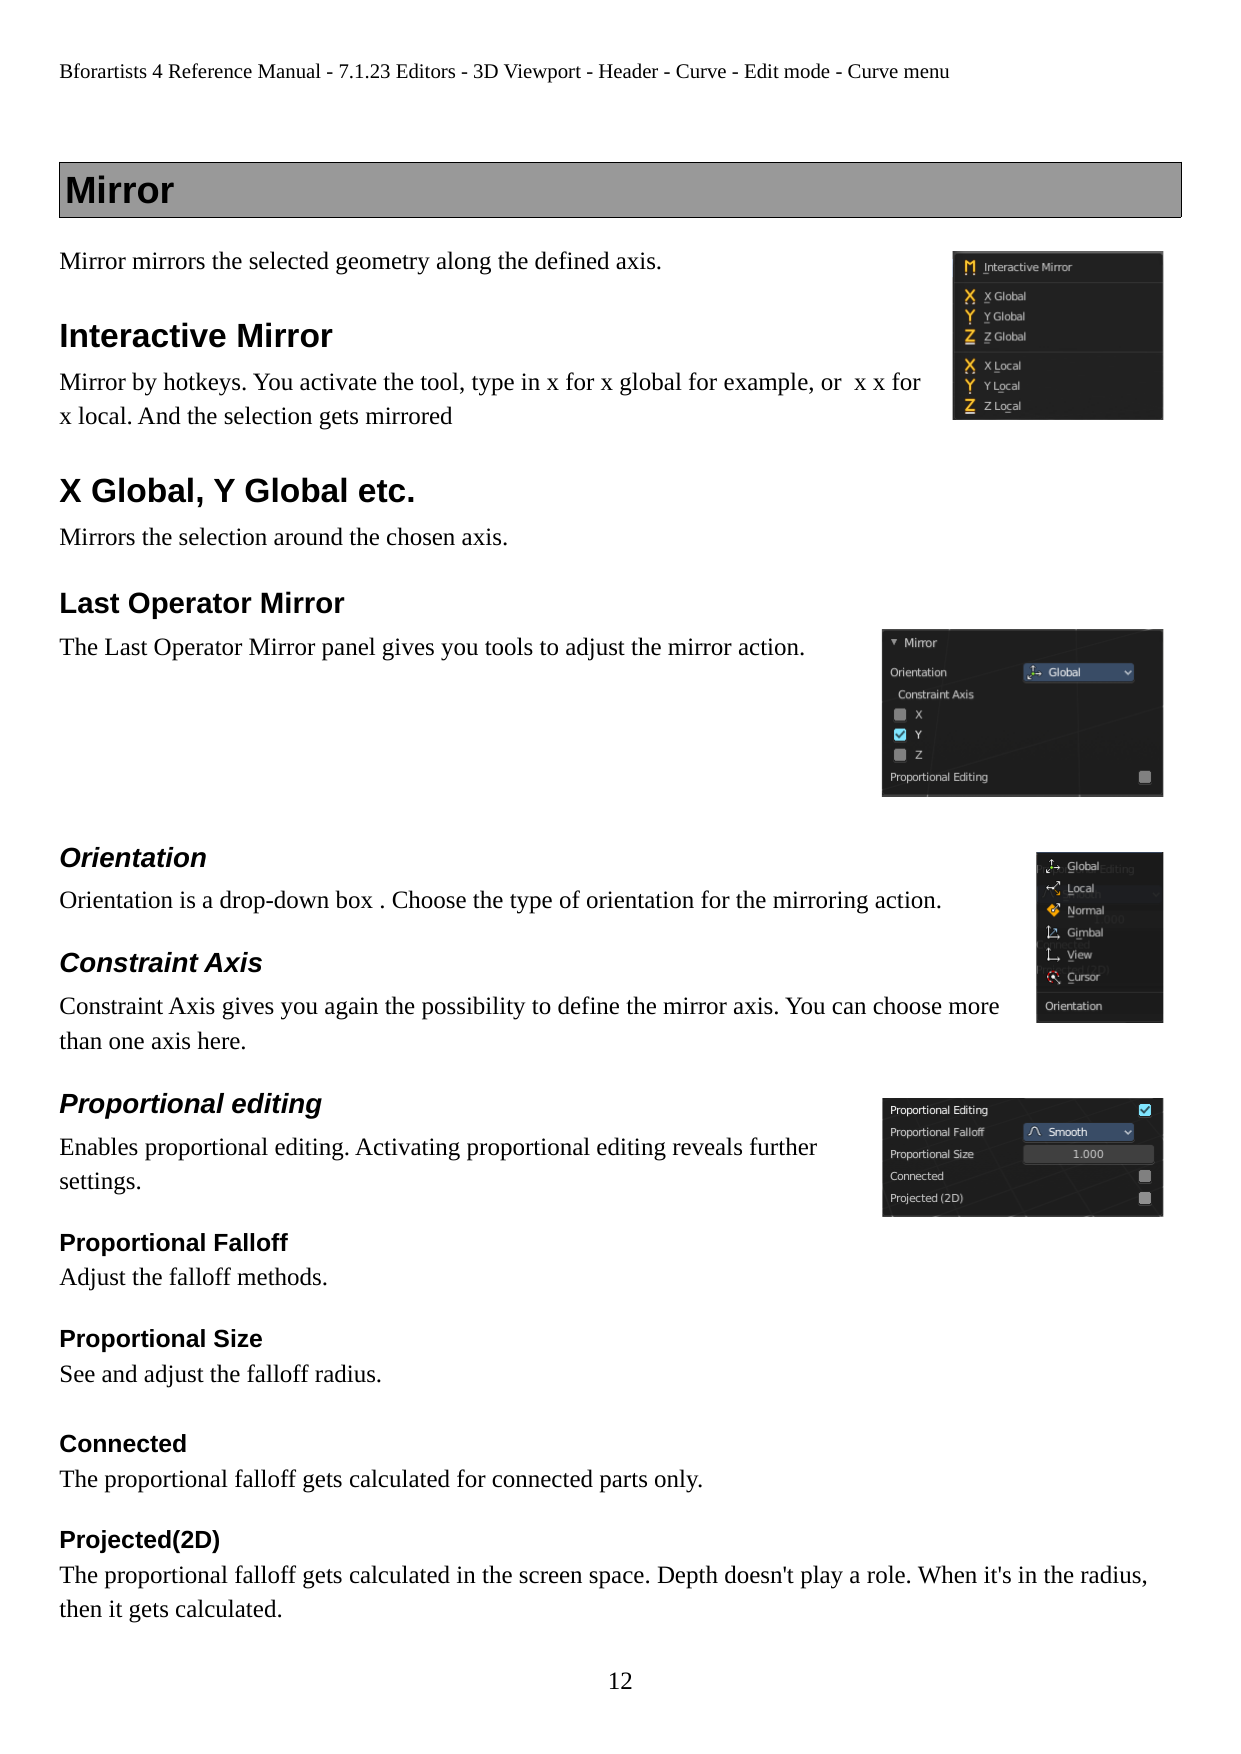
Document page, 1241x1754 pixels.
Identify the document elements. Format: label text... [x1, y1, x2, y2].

subtitle X Global, Y Global etc. [59, 471, 1181, 510]
picture [882, 1098, 1164, 1217]
text Constraint Axis gives you again the possibility to define the mirror axis. You can choose more than one axis here. [59, 991, 1181, 1054]
text The proportional falloff gets calculated for connected parts only. [59, 1464, 1181, 1492]
text The proportional falloff gets calculated in the screen space. Depth doesn't play a role. When it's in the radius, then it gets calculated. [59, 1560, 1181, 1623]
text Mirrors the selection around the chosen axis. [59, 522, 1181, 551]
subtitle [1164, 947, 1181, 979]
text Adjust the falloff methods. [59, 1262, 1181, 1291]
text See and adjust the falloff radius. [59, 1359, 1181, 1388]
subtitle Connected [59, 1429, 1181, 1457]
picture [881, 629, 1164, 797]
subtitle Projected(2D) [59, 1525, 1181, 1554]
text Orientation is a drop-down box . Choose the type of orientation for the mirroring action. [59, 885, 1036, 914]
subtitle Interactive Mirror [59, 316, 952, 354]
text Enables proportional editing. Activating proportional editing reveals further settings. [59, 1132, 882, 1195]
picture [1036, 852, 1164, 1023]
table_header Mirror [60, 163, 1181, 217]
subtitle [1164, 316, 1181, 354]
text The Last Operator Mirror panel gives you tools to adjust the mirror action. [59, 632, 881, 661]
subtitle Proportional editing [59, 1087, 1181, 1119]
subtitle Constraint Axis [59, 947, 1036, 979]
subtitle Proportional Falloff [59, 1228, 1181, 1256]
subtitle Proportional Size [59, 1324, 1181, 1353]
picture [952, 251, 1164, 420]
text Mirror by hotkeys. You activate the tool, type in x for x global for example, or x x for x local. And the selection gets mirrored [59, 367, 1181, 430]
subtitle Last Operator Mirror [59, 586, 1181, 620]
text Mirror mirrors the selected geometry along the defined axis. [59, 246, 1181, 274]
subtitle Orientation [59, 841, 1181, 873]
